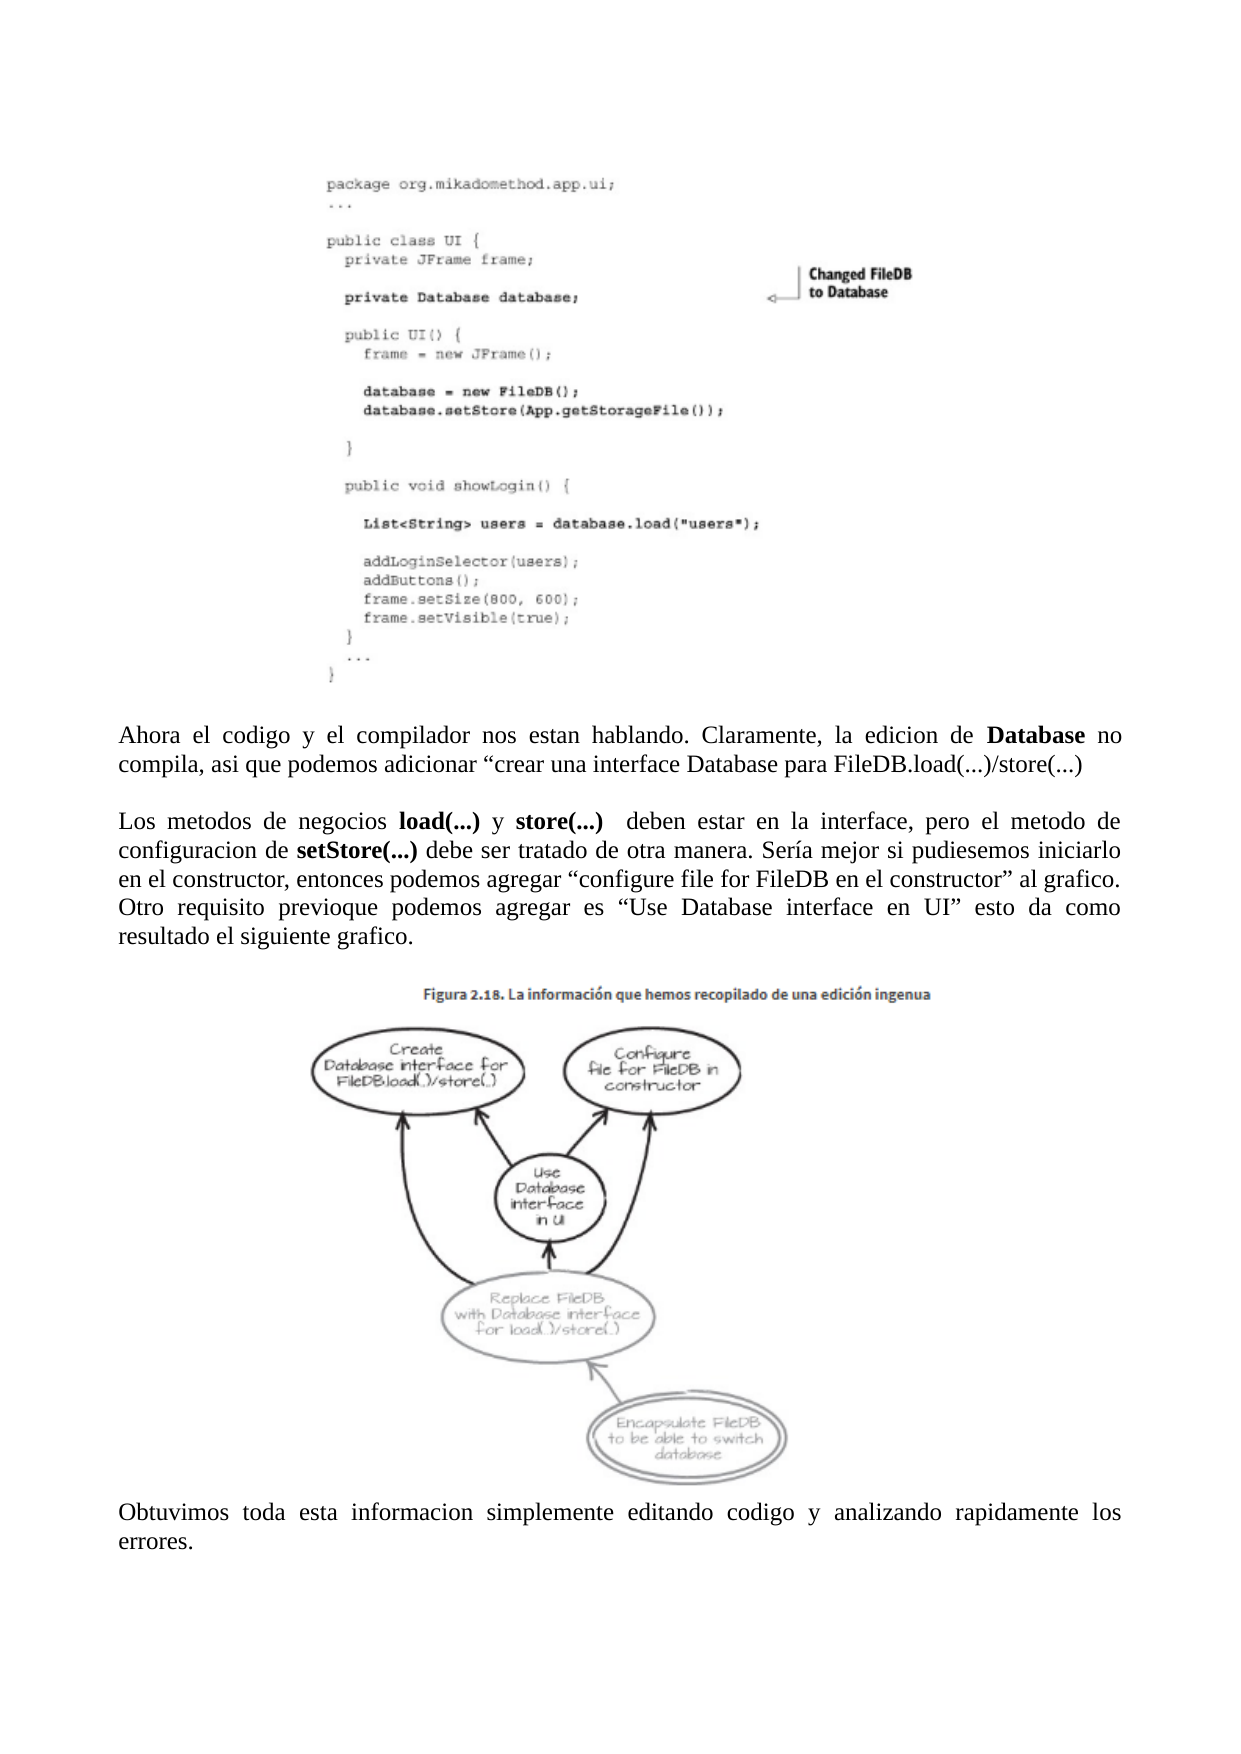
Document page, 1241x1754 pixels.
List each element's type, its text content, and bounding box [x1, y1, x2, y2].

text Ahora el codigo y el compilador nos estan hablando. Claramente, la edicion de Database no compila, asi que podemos adicionar “crear una interface Database para FileDB.load(...)/store(...) [118, 720, 1122, 777]
text Obtuvimos toda esta informacion simplemente editando codigo y analizando rapidamente los errores. [118, 979, 1122, 1555]
picture [316, 175, 924, 692]
text Los metodos de negocios load(...) y store(...) deben estar en la interface, pero el metodo de configuracion de setStore(...) debe ser tratado de otra manera. Sería mejor si pudiesemos iniciarlo en el constructor, entonces podemos agregar “configure file for FileDB en el constructor” al grafico. Otro requisito previoque podemos agregar es “Use Database interface en UI” esto da como resultado el siguiente grafico. [118, 806, 1122, 950]
picture [300, 978, 940, 1498]
